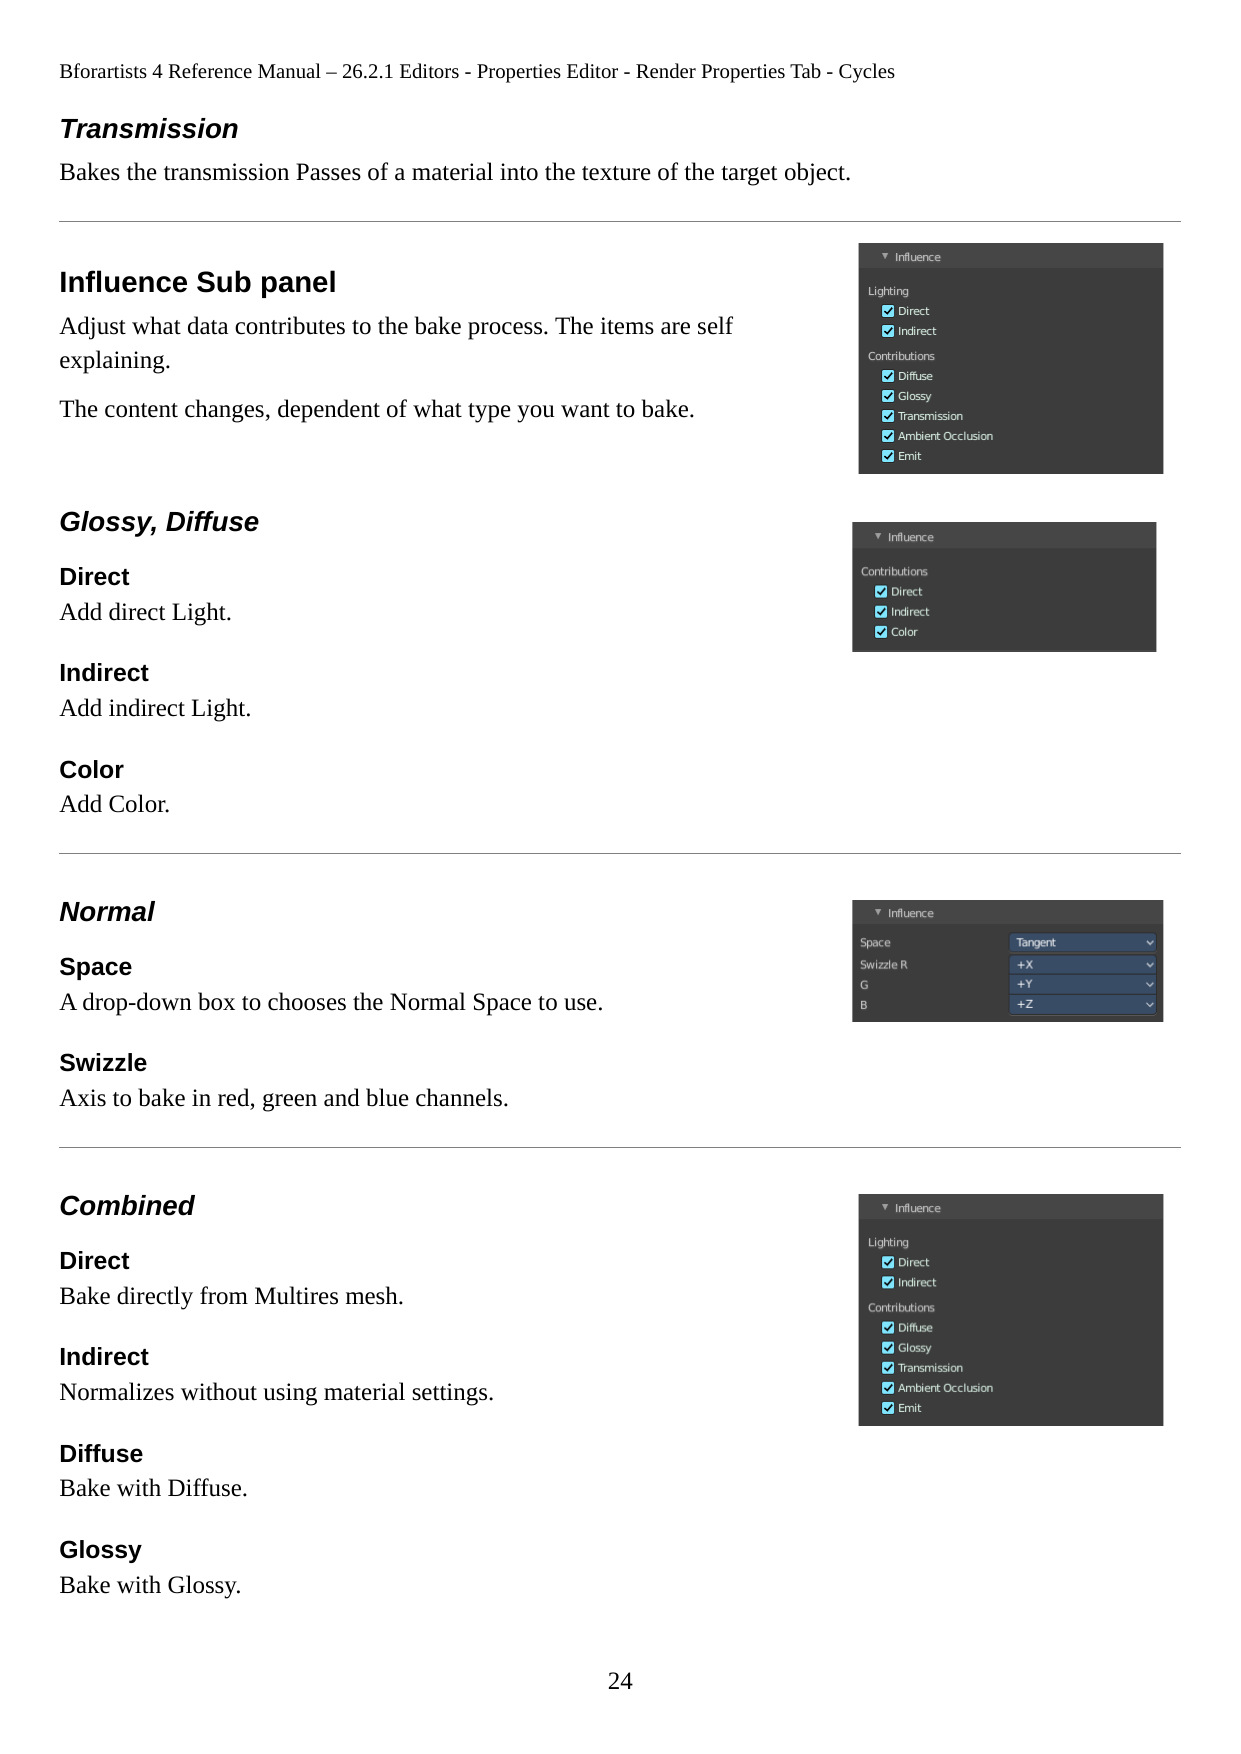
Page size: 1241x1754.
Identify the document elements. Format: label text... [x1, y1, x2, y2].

subtitle [1164, 1342, 1181, 1371]
text Bakes the transmission Passes of a material into the texture of the target object. [59, 157, 1181, 186]
subtitle Direct [59, 562, 852, 591]
text Bake with Glossy. [59, 1570, 1181, 1598]
subtitle [1157, 562, 1181, 591]
subtitle Glossy [59, 1535, 1181, 1563]
text Bake with Diffuse. [59, 1473, 1181, 1502]
subtitle [1164, 1246, 1181, 1274]
picture [852, 900, 1164, 1022]
subtitle Normal [59, 895, 1181, 927]
text Add indirect Light. [59, 693, 1181, 722]
subtitle Combined [59, 1189, 1181, 1221]
subtitle Space [59, 952, 852, 981]
subtitle Swizzle [59, 1048, 1181, 1077]
text Add Color. [59, 789, 1181, 818]
subtitle Transmission [59, 113, 1181, 144]
subtitle Diffuse [59, 1439, 1181, 1467]
subtitle Indirect [59, 658, 1181, 687]
text Axis to bake in red, green and blue channels. [59, 1083, 1181, 1112]
subtitle Color [59, 755, 1181, 783]
subtitle Indirect [59, 1342, 858, 1371]
text Bake directly from Multires mesh. [59, 1281, 858, 1309]
picture [858, 1194, 1164, 1426]
subtitle [1164, 952, 1181, 981]
picture [858, 243, 1164, 474]
text Adjust what data contributes to the bake process. The items are self explaining. [59, 311, 858, 374]
text A drop-down box to chooses the Normal Space to use. [59, 987, 852, 1016]
picture [852, 522, 1157, 652]
subtitle Influence Sub panel [59, 265, 858, 298]
text [1157, 597, 1181, 626]
subtitle Direct [59, 1246, 858, 1274]
subtitle Glossy, Diffuse [59, 505, 1181, 537]
text The content changes, dependent of what type you want to bake. [59, 394, 858, 423]
text Normalizes without using material settings. [59, 1377, 858, 1406]
subtitle [1164, 265, 1181, 298]
text Add direct Light. [59, 597, 852, 626]
